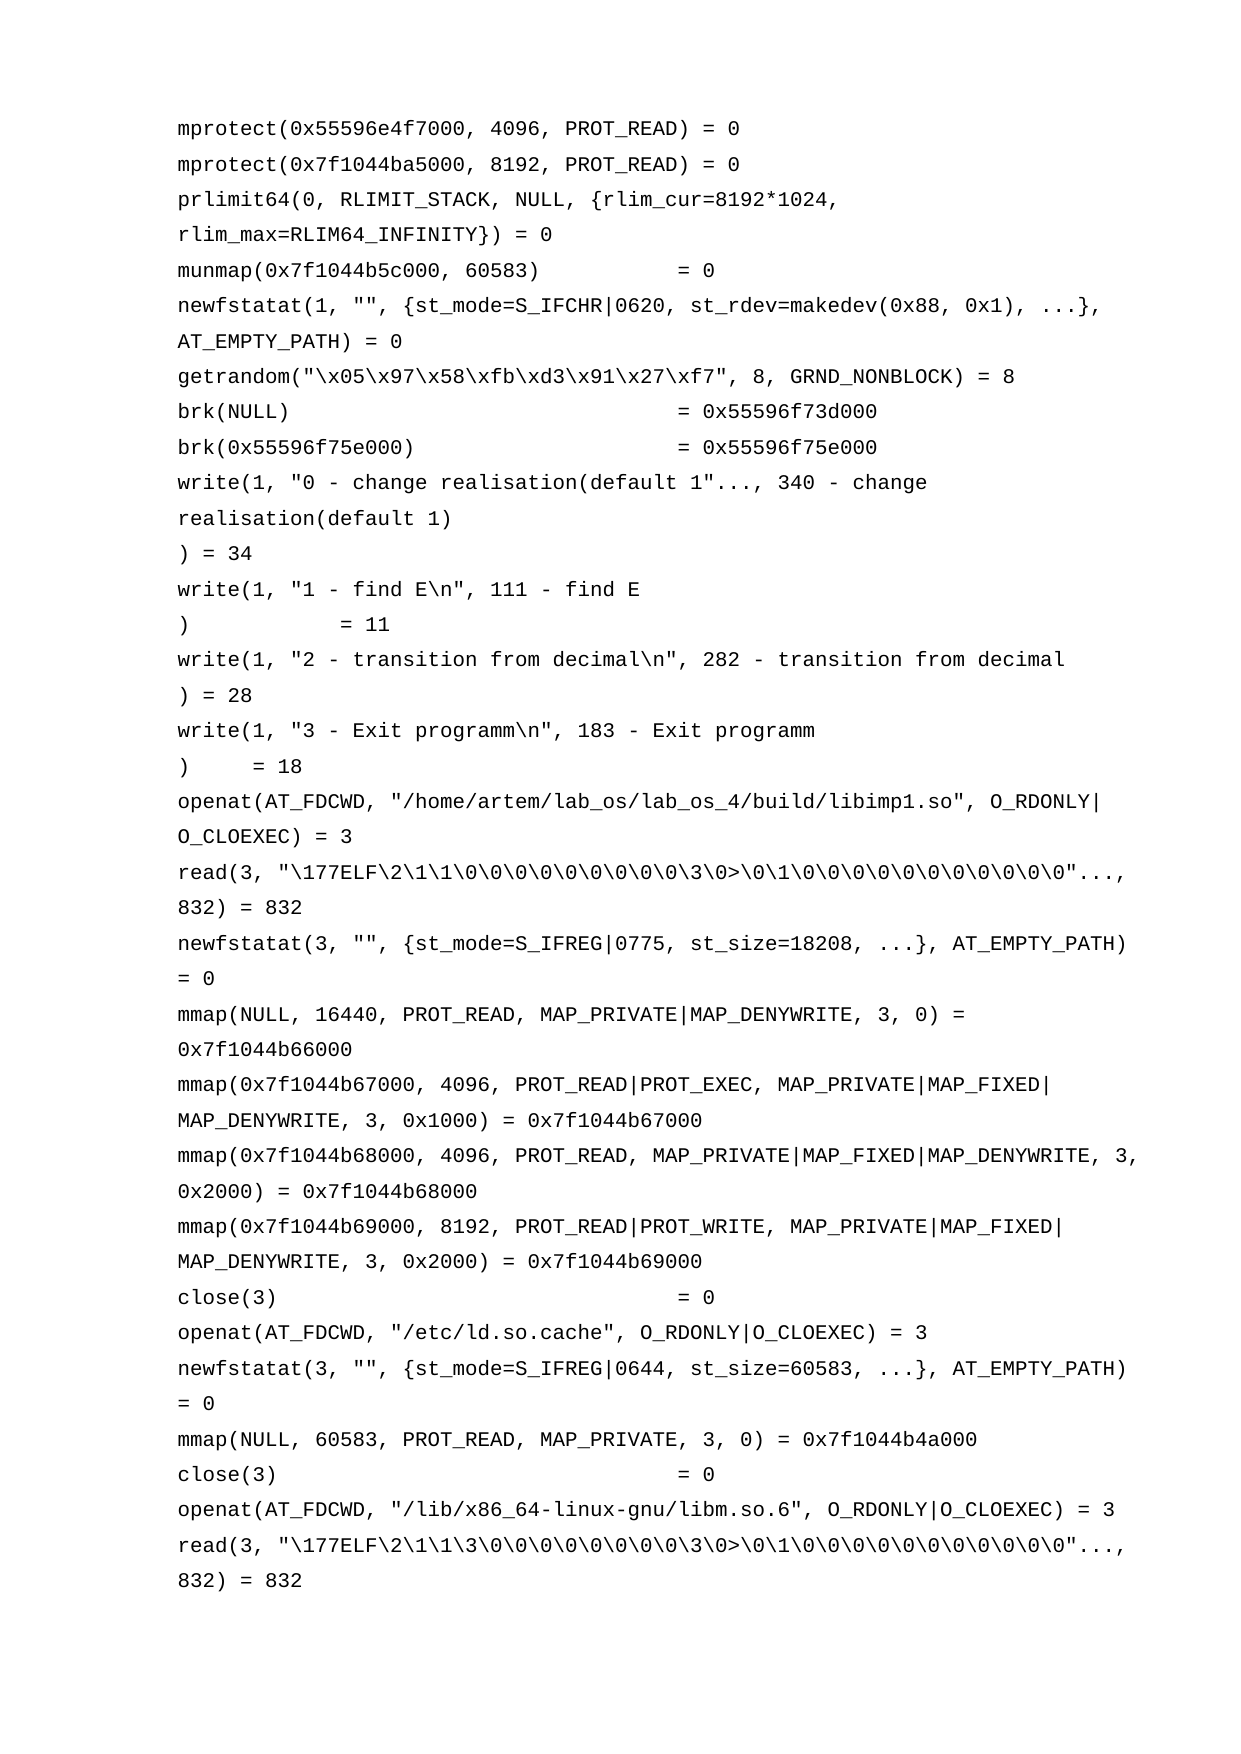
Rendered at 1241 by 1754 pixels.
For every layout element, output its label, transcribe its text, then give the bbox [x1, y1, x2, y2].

text mprotect(0x55596e4f7000, 4096, PROT_READ) = 0 [177, 118, 1152, 142]
text brk(0x55596f75e000) = 0x55596f75e000 [177, 437, 1152, 461]
text ) = 28 [177, 685, 1152, 708]
text ) = 18 [177, 756, 1152, 779]
text close(3) = 0 [177, 1287, 1152, 1311]
text write(1, "2 - transition from decimal\n", 282 - transition from decimal [177, 649, 1152, 673]
text close(3) = 0 [177, 1464, 1152, 1488]
text write(1, "3 - Exit programm\n", 183 - Exit programm [177, 720, 1152, 744]
text mmap(0x7f1044b67000, 4096, PROT_READ|PROT_EXEC, MAP_PRIVATE|MAP_FIXED|MAP_DENYWRITE, 3, 0x1000) = 0x7f1044b67000 [177, 1074, 1152, 1133]
text mmap(NULL, 16440, PROT_READ, MAP_PRIVATE|MAP_DENYWRITE, 3, 0) = 0x7f1044b66000 [177, 1003, 1152, 1063]
text mmap(0x7f1044b68000, 4096, PROT_READ, MAP_PRIVATE|MAP_FIXED|MAP_DENYWRITE, 3, 0x2000) = 0x7f1044b68000 [177, 1145, 1152, 1204]
text ) = 34 [177, 543, 1152, 567]
text write(1, "0 - change realisation(default 1"..., 340 - change realisation(default 1) [177, 472, 1152, 531]
text getrandom("\x05\x97\x58\xfb\xd3\x91\x27\xf7", 8, GRND_NONBLOCK) = 8 [177, 366, 1152, 390]
text openat(AT_FDCWD, "/home/artem/lab_os/lab_os_4/build/libimp1.so", O_RDONLY|O_CLOEXEC) = 3 [177, 791, 1152, 850]
text mprotect(0x7f1044ba5000, 8192, PROT_READ) = 0 [177, 153, 1152, 177]
text read(3, "\177ELF\2\1\1\0\0\0\0\0\0\0\0\0\3\0>\0\1\0\0\0\0\0\0\0\0\0\0\0"..., 832) = 832 [177, 862, 1152, 921]
text read(3, "\177ELF\2\1\1\3\0\0\0\0\0\0\0\0\3\0>\0\1\0\0\0\0\0\0\0\0\0\0\0"..., 832) = 832 [177, 1535, 1152, 1594]
text openat(AT_FDCWD, "/etc/ld.so.cache", O_RDONLY|O_CLOEXEC) = 3 [177, 1322, 1152, 1346]
text write(1, "1 - find E\n", 111 - find E [177, 578, 1152, 602]
text newfstatat(3, "", {st_mode=S_IFREG|0775, st_size=18208, ...}, AT_EMPTY_PATH) = 0 [177, 933, 1152, 992]
text newfstatat(1, "", {st_mode=S_IFCHR|0620, st_rdev=makedev(0x88, 0x1), ...}, AT_EMPTY_PATH) = 0 [177, 295, 1152, 354]
text brk(NULL) = 0x55596f73d000 [177, 401, 1152, 425]
text newfstatat(3, "", {st_mode=S_IFREG|0644, st_size=60583, ...}, AT_EMPTY_PATH) = 0 [177, 1358, 1152, 1417]
text prlimit64(0, RLIMIT_STACK, NULL, {rlim_cur=8192*1024, rlim_max=RLIM64_INFINITY}) = 0 [177, 189, 1152, 248]
text munmap(0x7f1044b5c000, 60583) = 0 [177, 260, 1152, 283]
text ) = 11 [177, 614, 1152, 638]
text mmap(0x7f1044b69000, 8192, PROT_READ|PROT_WRITE, MAP_PRIVATE|MAP_FIXED|MAP_DENYWRITE, 3, 0x2000) = 0x7f1044b69000 [177, 1216, 1152, 1275]
text mmap(NULL, 60583, PROT_READ, MAP_PRIVATE, 3, 0) = 0x7f1044b4a000 [177, 1428, 1152, 1452]
text openat(AT_FDCWD, "/lib/x86_64-linux-gnu/libm.so.6", O_RDONLY|O_CLOEXEC) = 3 [177, 1499, 1152, 1523]
